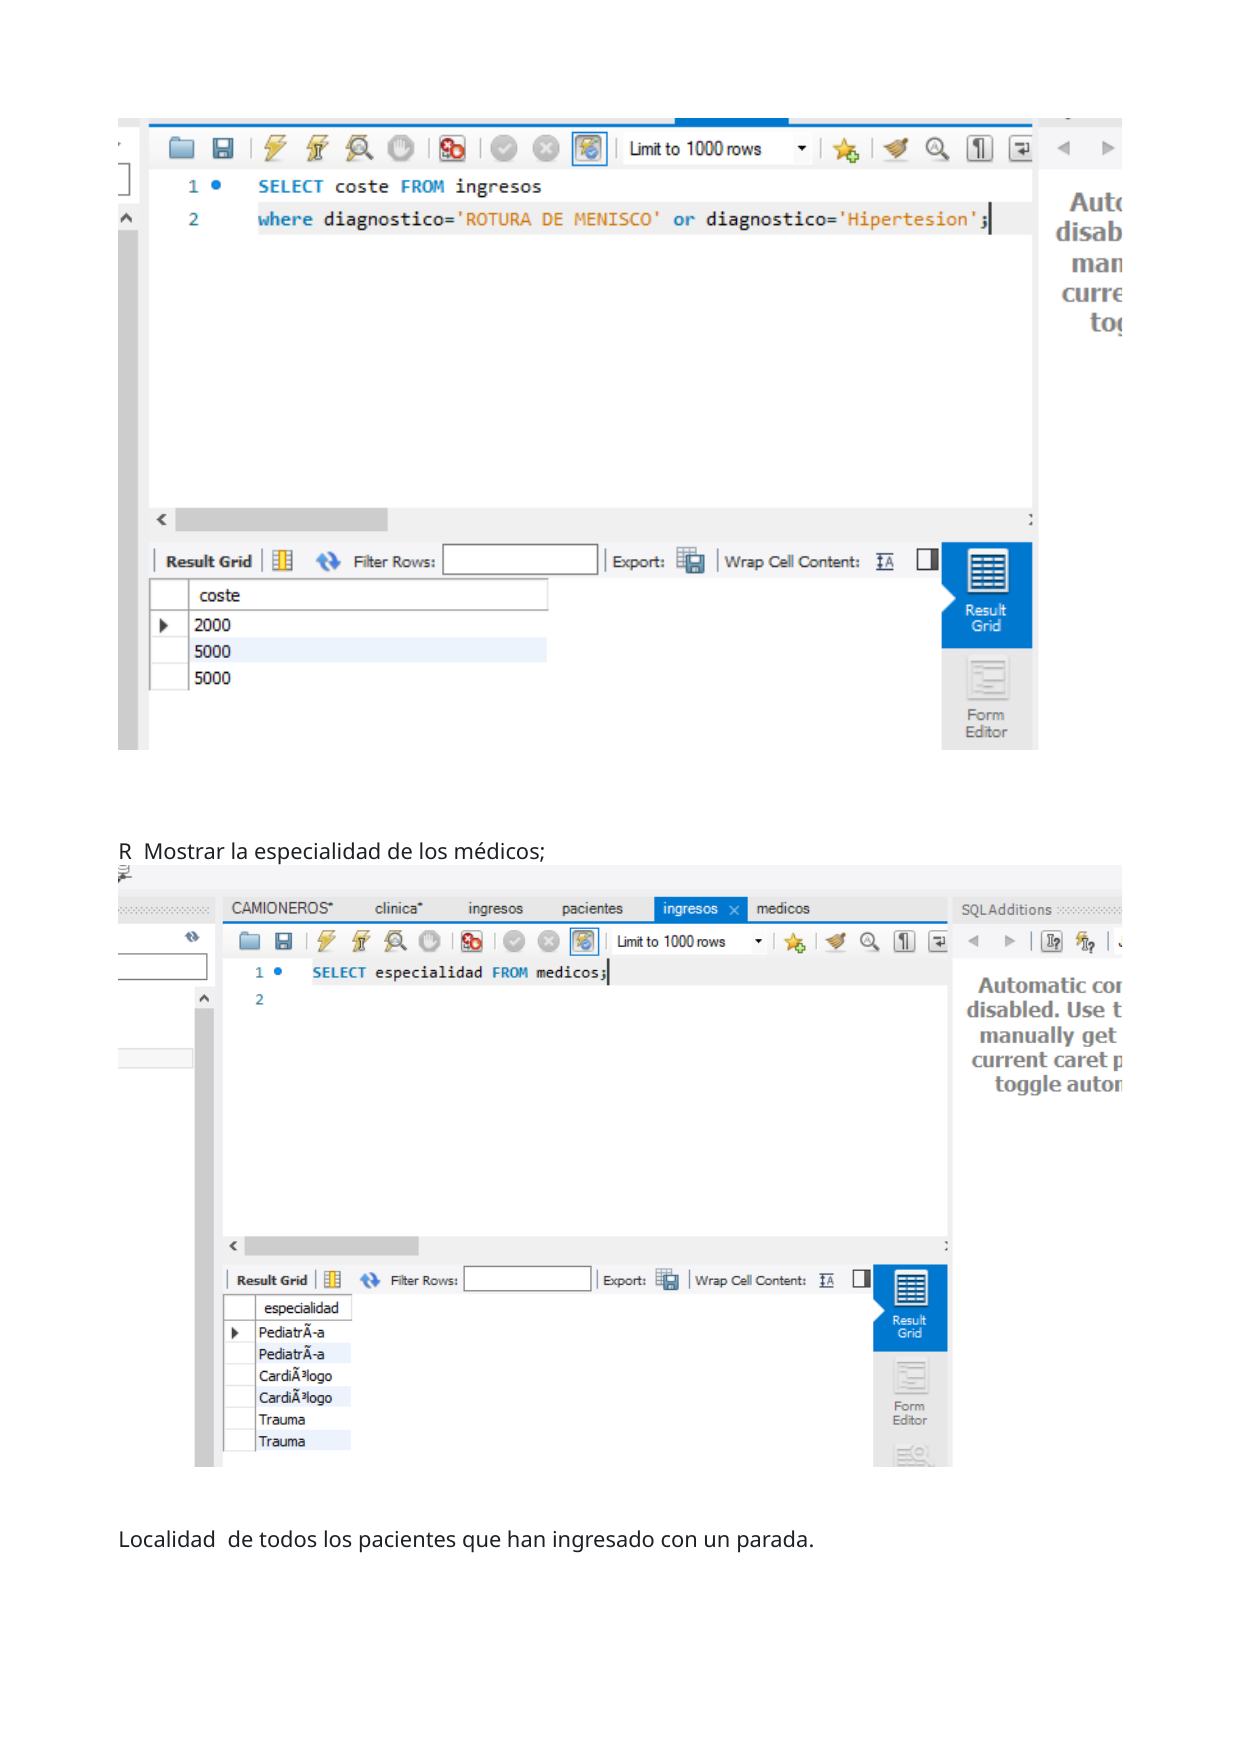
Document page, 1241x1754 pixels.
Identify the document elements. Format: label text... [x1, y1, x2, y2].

picture [118, 865, 1123, 1467]
picture [118, 118, 1123, 750]
text Localidad de todos los pacientes que han ingresado con un parada. [118, 1524, 1122, 1554]
text R Mostrar la especialidad de los médicos; [118, 836, 1122, 865]
